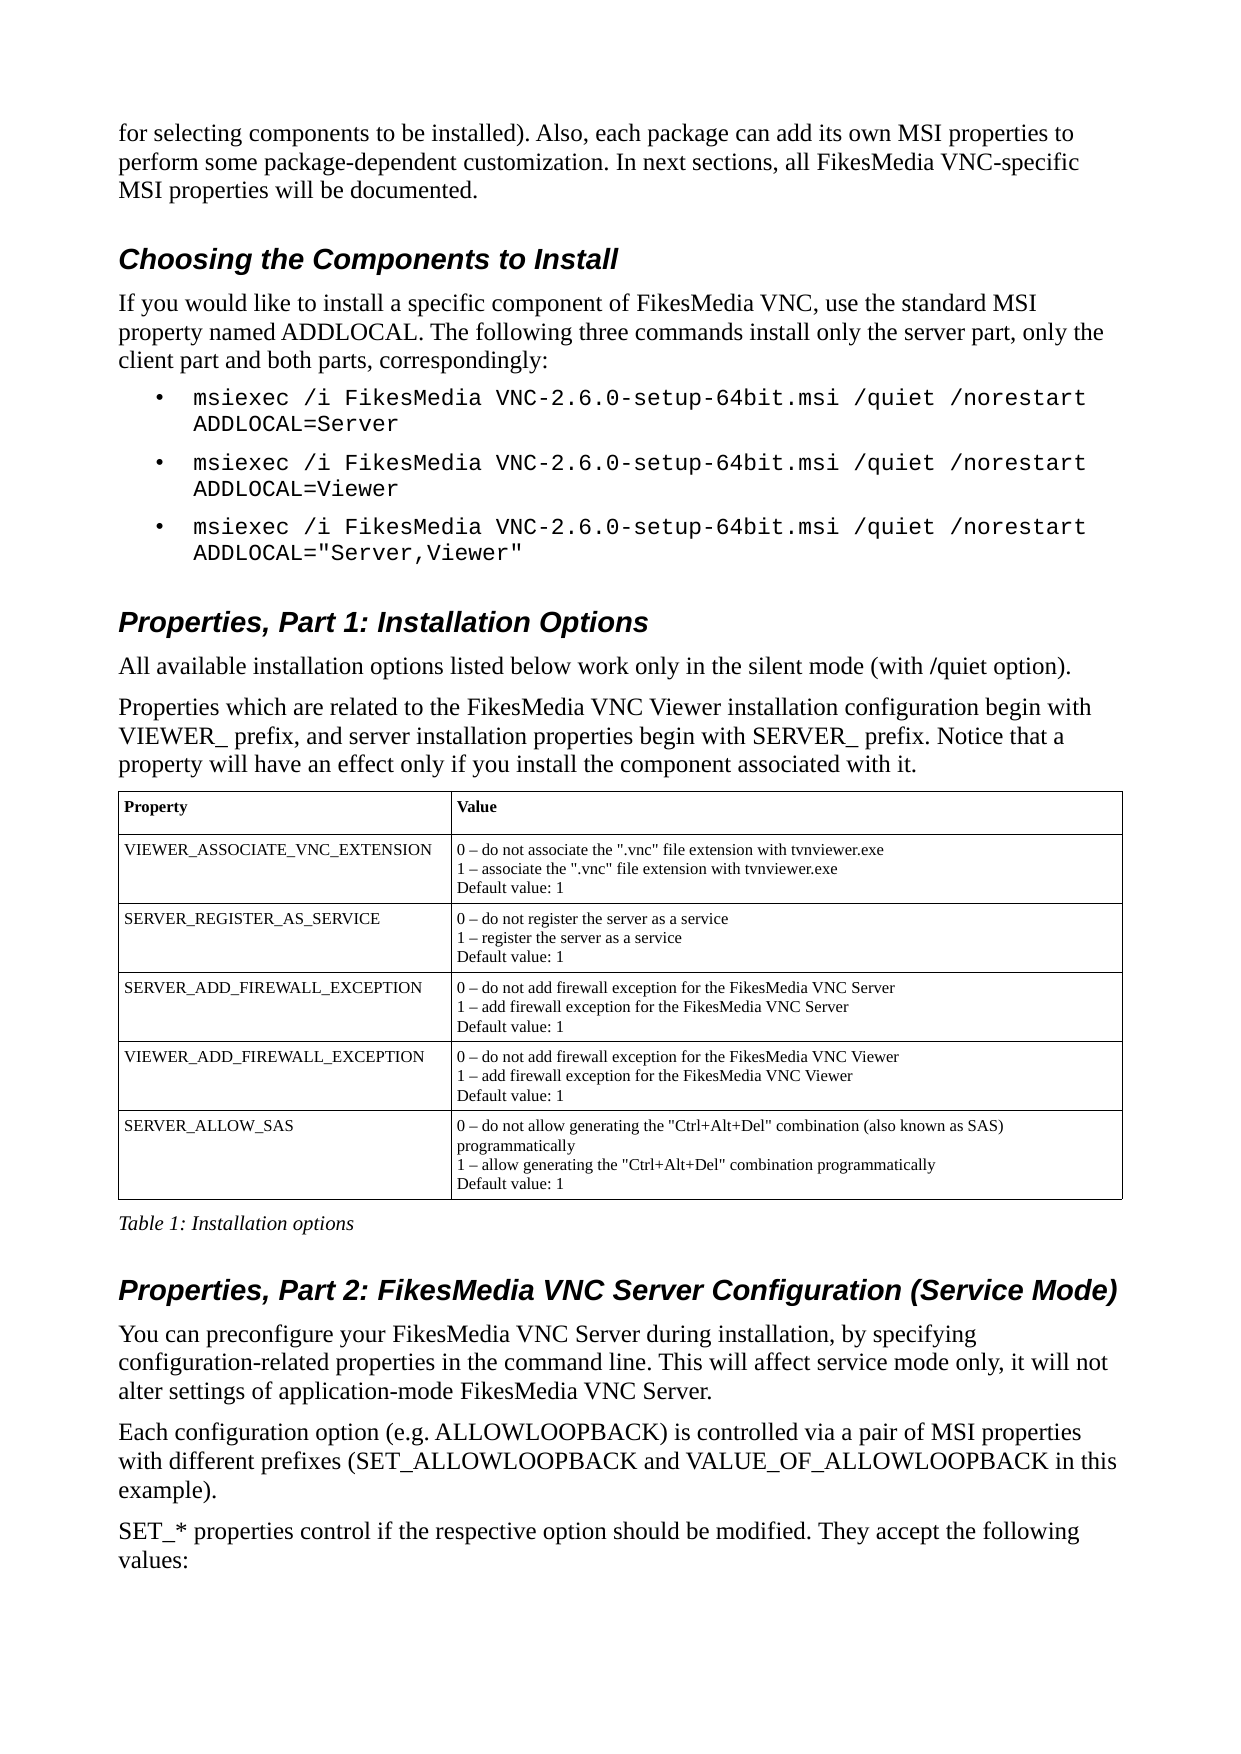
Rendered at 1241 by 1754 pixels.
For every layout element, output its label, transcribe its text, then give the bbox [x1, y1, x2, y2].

table_cell 0 – do not allow generating the "Ctrl+Alt+Del" combination (also known as SAS) programmatically 1 – allow generating the "Ctrl+Alt+Del" combination programmatically Default value: 1 [452, 1111, 1122, 1198]
subtitle Properties, Part 2: FikesMedia VNC Server Configuration (Service Mode) [118, 1273, 1122, 1306]
text for selecting components to be installed). Also, each package can add its own MSI properties to perform some package-dependent customization. In next sections, all FikesMedia VNC-specific MSI properties will be documented. [118, 118, 1122, 204]
list msiexec /i FikesMedia VNC-2.6.0-setup-64bit.msi /quiet /norestart ADDLOCAL=Viewer [156, 451, 1122, 503]
table_header Property [119, 792, 451, 834]
text You can preconfigure your FikesMedia VNC Server during installation, by specifying configuration-related properties in the command line. This will affect service mode only, it will not alter settings of application-mode FikesMedia VNC Server. [118, 1319, 1122, 1405]
table_cell 0 – do not associate the ".vnc" file extension with tvnviewer.exe 1 – associate the ".vnc" file extension with tvnviewer.exe Default value: 1 [452, 835, 1122, 903]
subtitle Properties, Part 1: Installation Options [118, 605, 1122, 638]
list msiexec /i FikesMedia VNC-2.6.0-setup-64bit.msi /quiet /norestart ADDLOCAL="Server,Viewer" [156, 515, 1122, 567]
table_cell 0 – do not register the server as a service 1 – register the server as a service Default value: 1 [452, 904, 1122, 972]
subtitle Choosing the Components to Install [118, 242, 1122, 275]
table_cell SERVER_REGISTER_AS_SERVICE [119, 904, 451, 972]
text Each configuration option (e.g. ALLOWLOOPBACK) is controlled via a pair of MSI properties with different prefixes (SET_ALLOWLOOPBACK and VALUE_OF_ALLOWLOOPBACK in this example). [118, 1417, 1122, 1504]
table_cell 0 – do not add firewall exception for the FikesMedia VNC Viewer 1 – add firewall exception for the FikesMedia VNC Viewer Default value: 1 [452, 1042, 1122, 1110]
table_cell 0 – do not add firewall exception for the FikesMedia VNC Server 1 – add firewall exception for the FikesMedia VNC Server Default value: 1 [452, 973, 1122, 1041]
text If you would like to install a specific component of FikesMedia VNC, use the standard MSI property named ADDLOCAL. The following three commands install only the server part, only the client part and both parts, correspondingly: [118, 288, 1122, 374]
text Table 1: Installation options [118, 1211, 1122, 1235]
table_cell VIEWER_ASSOCIATE_VNC_EXTENSION [119, 835, 451, 903]
table_header Value [452, 792, 1122, 834]
table_cell SERVER_ADD_FIREWALL_EXCEPTION [119, 973, 451, 1041]
text SET_* properties control if the respective option should be modified. They accept the following values: [118, 1516, 1122, 1574]
text Properties which are related to the FikesMedia VNC Viewer installation configuration begin with VIEWER_ prefix, and server installation properties begin with SERVER_ prefix. Notice that a property will have an effect only if you install the component associated with it. [118, 692, 1122, 778]
table_cell VIEWER_ADD_FIREWALL_EXCEPTION [119, 1042, 451, 1110]
list msiexec /i FikesMedia VNC-2.6.0-setup-64bit.msi /quiet /norestart ADDLOCAL=Server [156, 387, 1122, 438]
text All available installation options listed below work only in the silent mode (with /quiet option). [118, 651, 1122, 679]
table_cell SERVER_ALLOW_SAS [119, 1111, 451, 1198]
